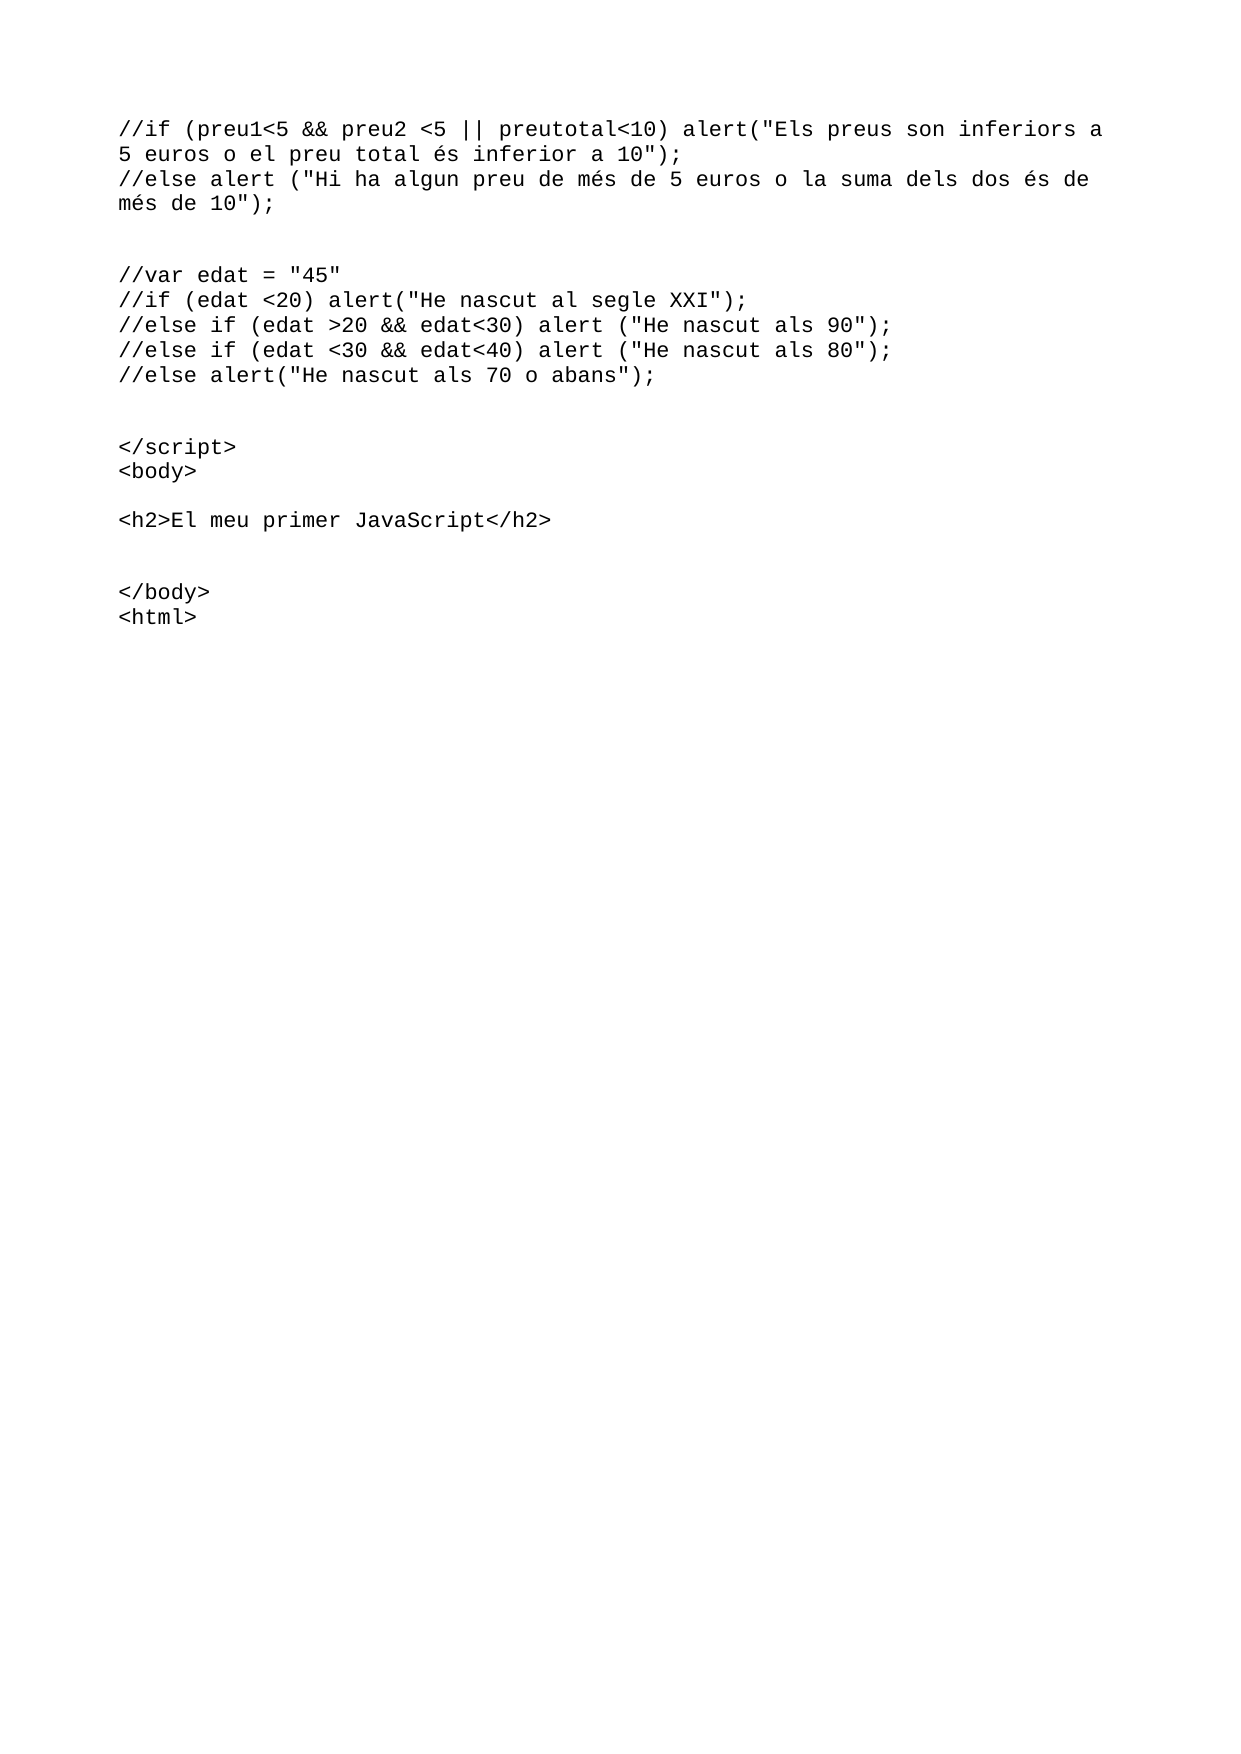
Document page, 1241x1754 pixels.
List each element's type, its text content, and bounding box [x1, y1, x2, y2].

text //else if (edat <30 && edat<40) alert ("He nascut als 80"); [118, 339, 1122, 364]
text //else if (edat >20 && edat<30) alert ("He nascut als 90"); [118, 314, 1122, 339]
text <html> [118, 606, 1122, 631]
text </script> [118, 436, 1122, 461]
text //if (edat <20) alert("He nascut al segle XXI"); [118, 289, 1122, 314]
text //else alert("He nascut als 70 o abans"); [118, 364, 1122, 388]
text //else alert ("Hi ha algun preu de més de 5 euros o la suma dels dos és de més de 10"); [118, 168, 1122, 217]
text <body> [118, 461, 1122, 485]
text <h2>El meu primer JavaScript</h2> [118, 509, 1122, 534]
text //if (preu1<5 && preu2 <5 || preutotal<10) alert("Els preus son inferiors a 5 euros o el preu total és inferior a 10"); [118, 118, 1122, 168]
text </body> [118, 581, 1122, 606]
text //var edat = "45" [118, 264, 1122, 289]
